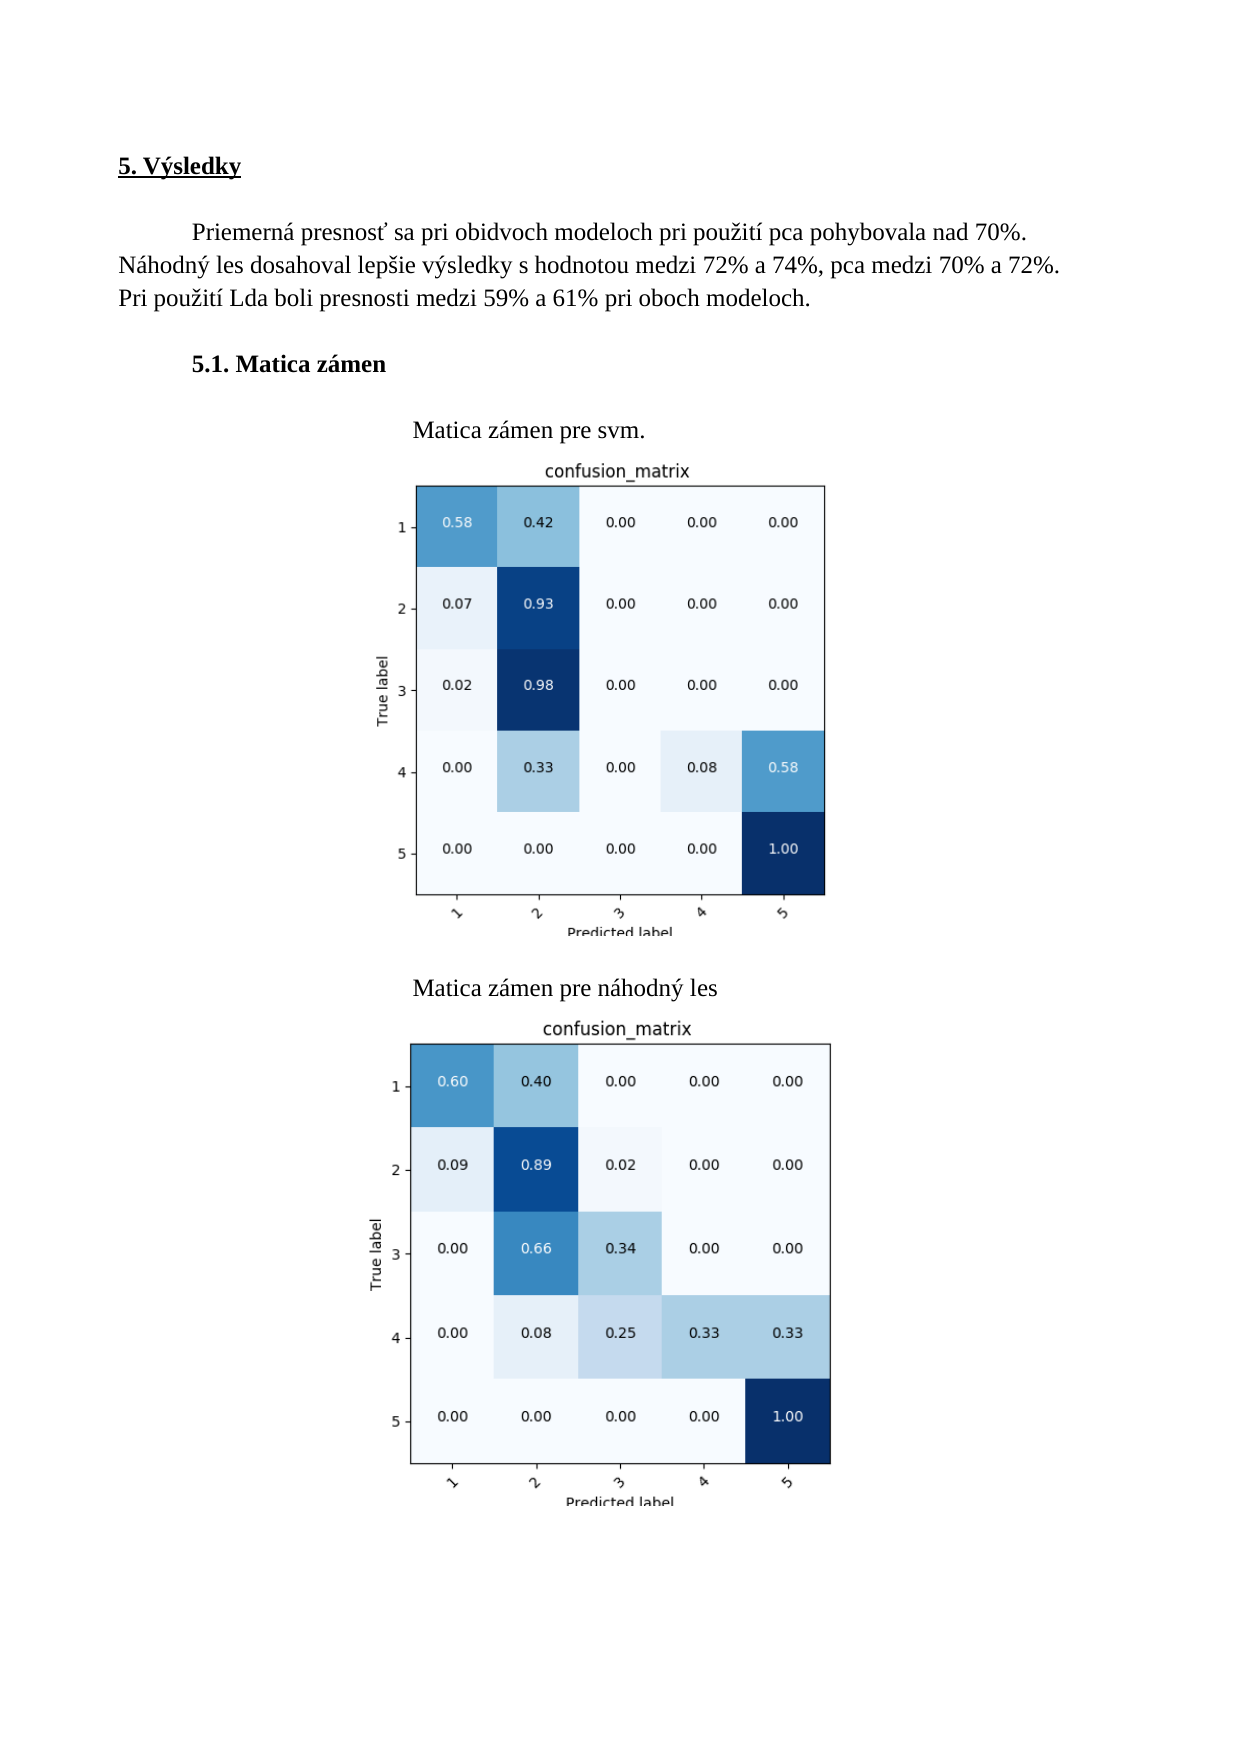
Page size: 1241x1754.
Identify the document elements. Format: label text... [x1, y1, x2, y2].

text Náhodný les dosahoval lepšie výsledky s hodnotou medzi 72% a 74%, pca medzi 70% a 72%. [118, 250, 1122, 279]
text 5.1. Matica zámen [118, 349, 1122, 378]
text Matica zámen pre náhodný les [118, 973, 1122, 1001]
text 5. Výsledky [118, 151, 1122, 180]
text Matica zámen pre svm. [118, 415, 1122, 444]
picture [286, 1005, 954, 1506]
text Priemerná presnosť sa pri obidvoch modeloch pri použití pca pohybovala nad 70%. [118, 217, 1122, 246]
text Pri použití Lda boli presnosti medzi 59% a 61% pri oboch modeloch. [118, 283, 1122, 312]
picture [295, 448, 945, 936]
